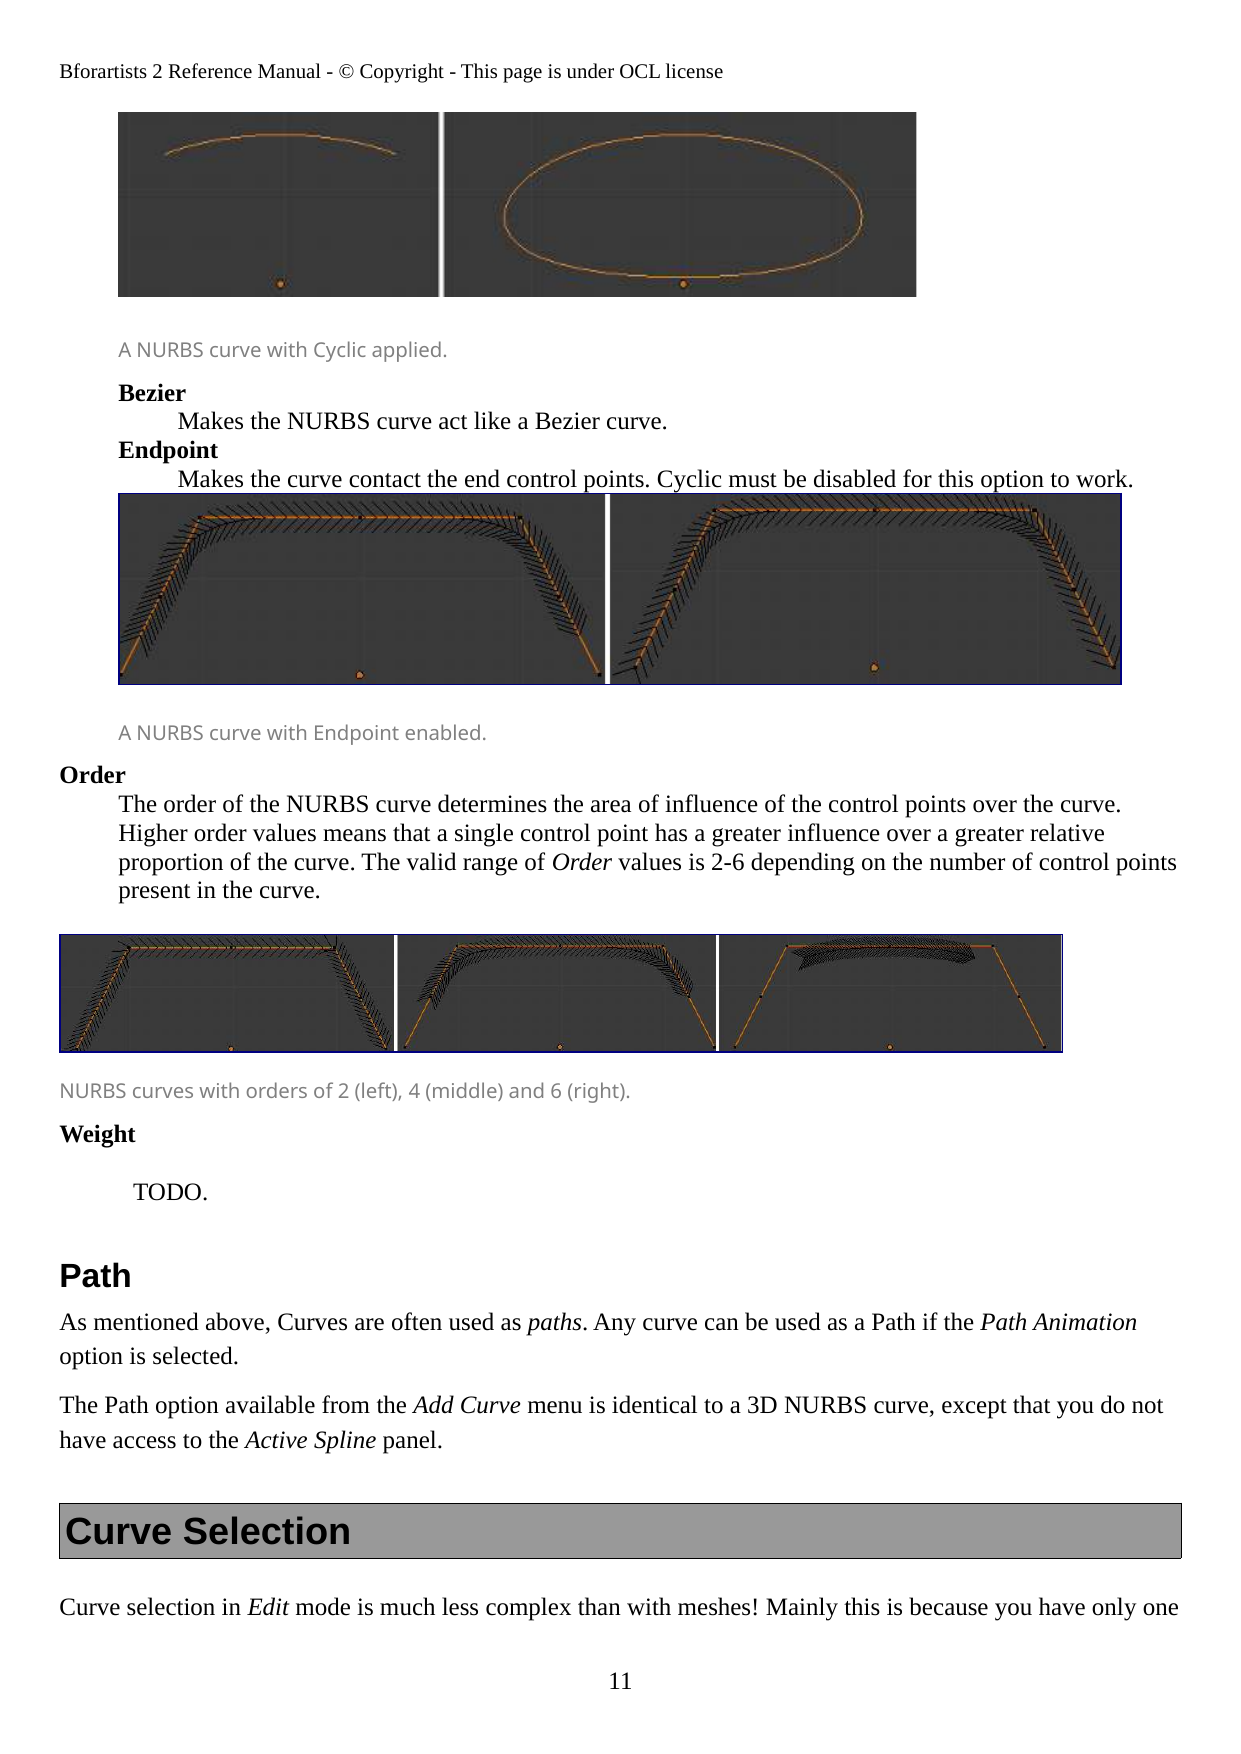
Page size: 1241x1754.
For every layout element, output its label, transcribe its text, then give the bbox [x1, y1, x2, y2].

text Curve selection in Edit mode is much less complex than with meshes! Mainly this is because you have only one [59, 1592, 1181, 1621]
subtitle Bezier [118, 378, 1181, 406]
text The Path option available from the Add Curve menu is identical to a 3D NURBS curve, except that you do not have access to the Active Spline panel. [59, 1390, 1181, 1453]
subtitle Weight [59, 1119, 1181, 1148]
list The order of the NURBS curve determines the area of influence of the control points over the curve. Higher order values means that a single control point has a greater influence over a greater relative proportion of the curve. The valid range of Order values is 2-6 depending on the number of control points present in the curve. [118, 789, 1181, 904]
picture [61, 935, 1062, 1051]
text A NURBS curve with Cyclic applied. [118, 332, 1181, 363]
text A NURBS curve with Endpoint enabled. [118, 714, 1181, 746]
text NURBS curves with orders of 2 (left), 4 (middle) and 6 (right). [59, 1073, 1181, 1104]
picture [120, 494, 1120, 684]
list TODO. [133, 1148, 1181, 1205]
subtitle Endpoint [118, 435, 1181, 464]
text As mentioned above, Curves are often used as paths. Any curve can be used as a Path if the Path Animation option is selected. [59, 1307, 1181, 1370]
list Makes the NURBS curve act like a Bezier curve. [177, 406, 1181, 435]
picture [118, 112, 917, 297]
subtitle Order [59, 760, 1181, 789]
list Makes the curve contact the end control points. Cyclic must be disabled for this option to work. [177, 464, 1181, 493]
subtitle Path [59, 1256, 1181, 1294]
table_header Curve Selection [60, 1504, 1181, 1558]
